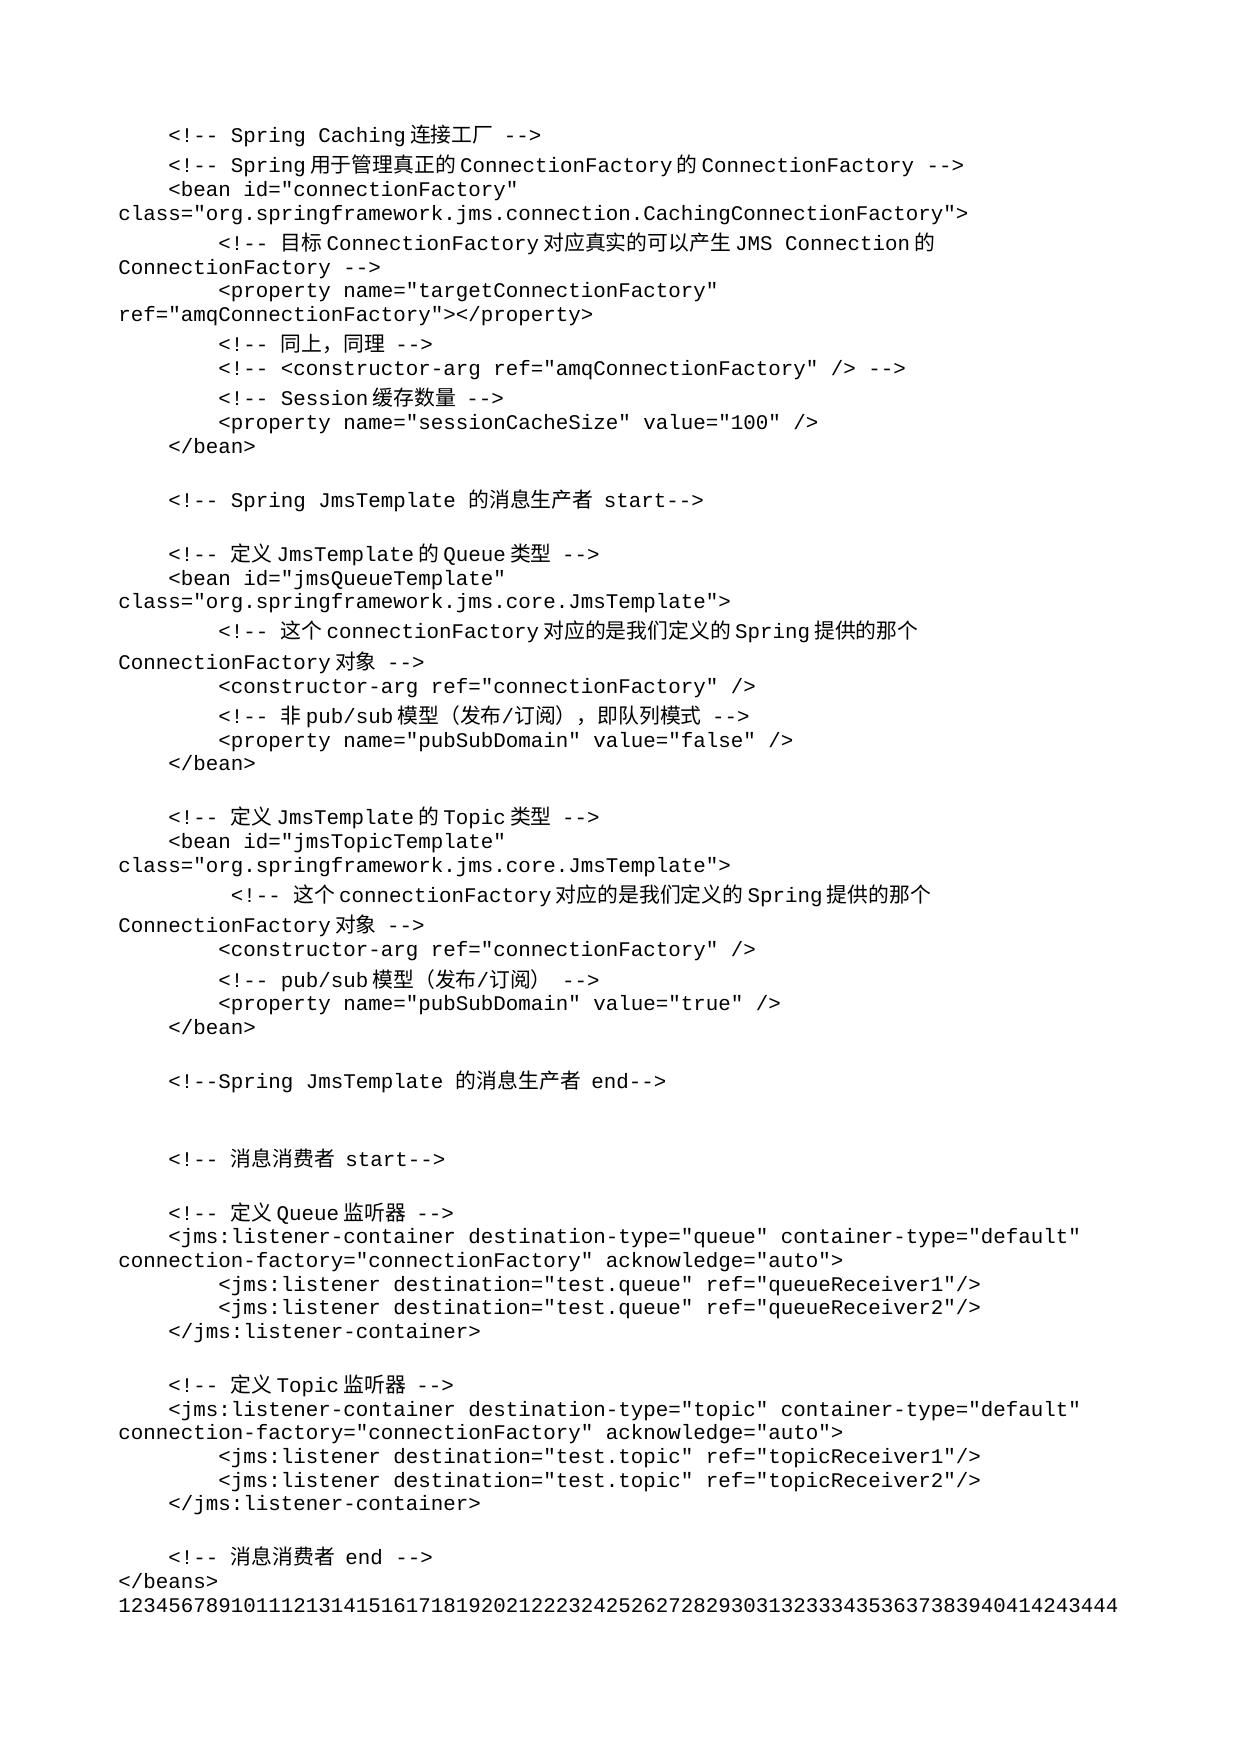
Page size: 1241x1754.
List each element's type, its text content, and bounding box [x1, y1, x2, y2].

text <bean id="jmsQueueTemplate" class="org.springframework.jms.core.JmsTemplate"> [118, 567, 1122, 615]
text <bean id="jmsTopicTemplate" class="org.springframework.jms.core.JmsTemplate"> [118, 831, 1122, 878]
text <jms:listener destination="test.queue" ref="queueReceiver1"/> [118, 1274, 1122, 1297]
text <!-- 定义Topic监听器 --> [118, 1368, 1122, 1399]
text <property name="pubSubDomain" value="true" /> [118, 993, 1122, 1017]
text <!-- 这个connectionFactory对应的是我们定义的Spring提供的那个ConnectionFactory对象 --> [118, 615, 1122, 676]
text <!-- Session缓存数量 --> [118, 382, 1122, 412]
text </jms:listener-container> [118, 1321, 1122, 1344]
text </bean> [118, 436, 1122, 459]
text <bean id="connectionFactory" class="org.springframework.jms.connection.CachingConnectionFactory"> [118, 179, 1122, 226]
text <!-- <constructor-arg ref="amqConnectionFactory" /> --> [118, 358, 1122, 382]
text </jms:listener-container> [118, 1493, 1122, 1517]
text <jms:listener destination="test.queue" ref="queueReceiver2"/> [118, 1297, 1122, 1321]
text <constructor-arg ref="connectionFactory" /> [118, 676, 1122, 699]
text </bean> [118, 1017, 1122, 1041]
text <property name="targetConnectionFactory" ref="amqConnectionFactory"></property> [118, 280, 1122, 328]
text <jms:listener destination="test.topic" ref="topicReceiver2"/> [118, 1469, 1122, 1493]
text <jms:listener destination="test.topic" ref="topicReceiver1"/> [118, 1446, 1122, 1469]
text </bean> [118, 753, 1122, 777]
text <jms:listener-container destination-type="topic" container-type="default" connection-factory="connectionFactory" acknowledge="auto"> [118, 1399, 1122, 1446]
text </beans> 12345678910111213141516171819202122232425262728293031323334353637383940414243444 [118, 1571, 1122, 1618]
text <!-- 消息消费者 start--> [118, 1142, 1122, 1172]
text <!-- 非pub/sub模型（发布/订阅），即队列模式 --> [118, 699, 1122, 730]
text <!--Spring JmsTemplate 的消息生产者 end--> [118, 1064, 1122, 1094]
text <!-- 目标ConnectionFactory对应真实的可以产生JMS Connection的ConnectionFactory --> [118, 226, 1122, 280]
text <!-- 定义JmsTemplate的Queue类型 --> [118, 537, 1122, 567]
text <!-- pub/sub模型（发布/订阅） --> [118, 963, 1122, 993]
text <!-- 定义Queue监听器 --> [118, 1196, 1122, 1226]
text <property name="pubSubDomain" value="false" /> [118, 730, 1122, 753]
text <!-- Spring用于管理真正的ConnectionFactory的ConnectionFactory --> [118, 148, 1122, 179]
text <!-- 消息消费者 end --> [118, 1541, 1122, 1571]
text <jms:listener-container destination-type="queue" container-type="default" connection-factory="connectionFactory" acknowledge="auto"> [118, 1226, 1122, 1274]
text <constructor-arg ref="connectionFactory" /> [118, 939, 1122, 963]
text <property name="sessionCacheSize" value="100" /> [118, 412, 1122, 436]
text <!-- 同上，同理 --> [118, 328, 1122, 358]
text <!-- 这个connectionFactory对应的是我们定义的Spring提供的那个ConnectionFactory对象 --> [118, 878, 1122, 939]
text <!-- Spring Caching连接工厂 --> [118, 118, 1122, 148]
text <!-- Spring JmsTemplate 的消息生产者 start--> [118, 483, 1122, 513]
text <!-- 定义JmsTemplate的Topic类型 --> [118, 801, 1122, 831]
